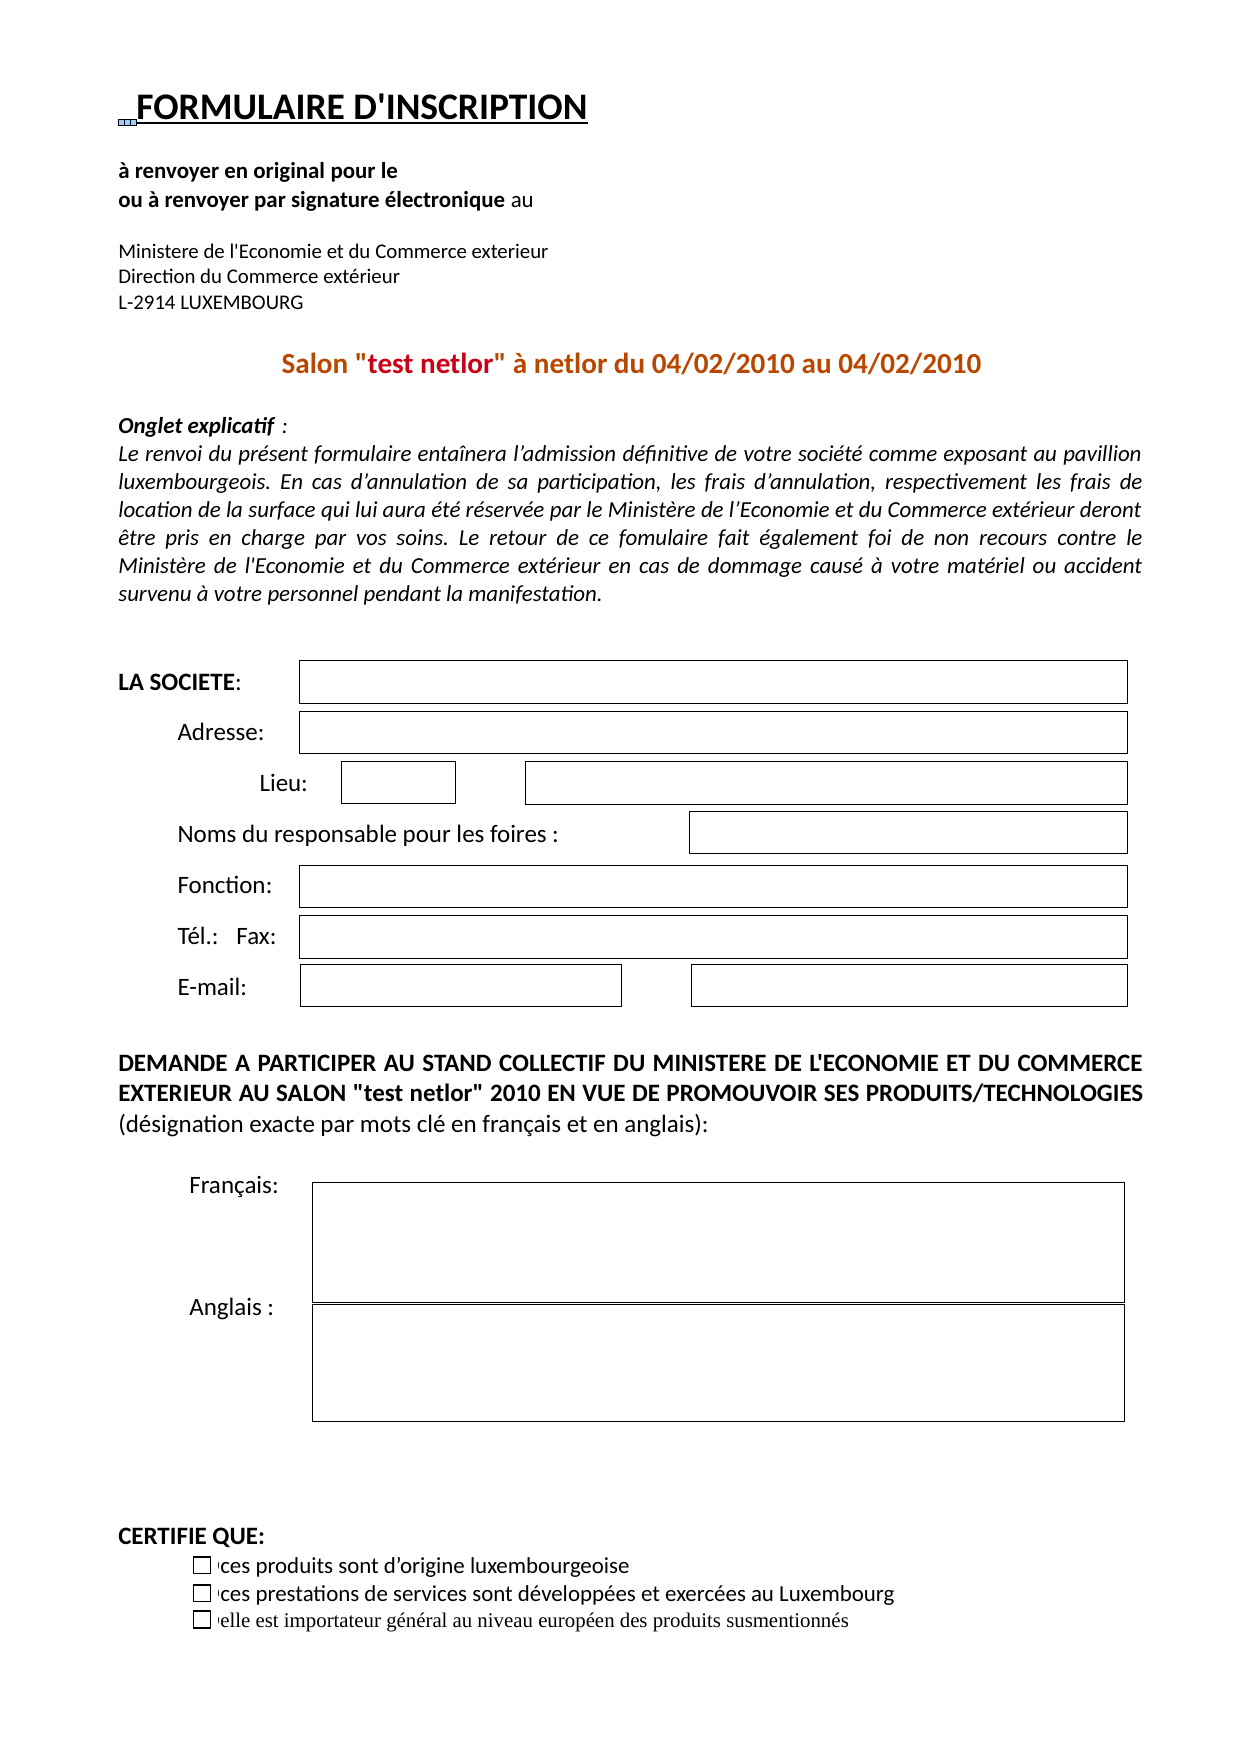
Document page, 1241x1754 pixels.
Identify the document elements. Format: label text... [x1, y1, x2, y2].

text [1128, 717, 1145, 747]
subtitle Salon "test netlor" à netlor du 04/02/2010 au 04/02/2010 [118, 345, 1145, 381]
text E-mail: www [177, 971, 300, 1001]
text Ministere de l'Economie et du Commerce exterieur [118, 238, 1145, 263]
text [1128, 920, 1145, 950]
text DEMANDE A PARTICIPER AU STAND COLLECTIF DU MINISTERE DE L'ECONOMIE ET DU COMMERCE EXTERIEUR AU SALON "test netlor" 2010 EN VUE DE PROMOUVOIR SES PRODUITS/TECHNOLOGIES (désignation exacte par mots clé en français et en anglais): [118, 1047, 1145, 1139]
text Fonction: [177, 869, 299, 899]
text [456, 767, 525, 798]
table_header Français: [119, 1169, 1144, 1291]
text ces prestations de services sont développées et exercées au Luxembourg [177, 1579, 1145, 1607]
text LA SOCIETE: [118, 666, 299, 696]
text Adresse: [177, 717, 299, 747]
text CERTIFIE QUE: [118, 1521, 1145, 1551]
text Direction du Commerce extérieur [118, 263, 1145, 289]
text [1128, 869, 1145, 899]
text Lieu: [177, 767, 341, 798]
text à renvoyer en original pour le [118, 157, 1145, 185]
text FORMULAIRE D'INSCRIPTION [118, 83, 1145, 129]
text Noms du responsable pour les foires : [177, 818, 689, 849]
text Tél.: Fax: [177, 920, 299, 950]
text ces produits sont d’origine luxembourgeoise [177, 1551, 1145, 1579]
text E-mail: www [622, 971, 691, 1001]
text Onglet explicatif : [118, 411, 1145, 439]
text E-mail: www [1128, 971, 1145, 1001]
text [1128, 666, 1145, 696]
text [1128, 767, 1145, 798]
table_cell Anglais : [119, 1291, 1144, 1490]
text elle est importateur général au niveau européen des produits susmentionnés [220, 1607, 1145, 1632]
text L-2914 LUXEMBOURG [118, 289, 1145, 314]
text Le renvoi du présent formulaire entaînera l’admission définitive de votre société comme exposant au pavillion luxembourgeois. En cas d’annulation de sa participation, les frais d’annulation, respectivement les frais de location de la surface qui lui aura été réservée par le Ministère de l’Economie et du Commerce extérieur deront être pris en charge par vos soins. Le retour de ce fomulaire fait également foi de non recours contre le Ministère de l'Economie et du Commerce extérieur en cas de dommage causé à votre matériel ou accident survenu à votre personnel pendant la manifestation. [118, 439, 1145, 607]
text ou à renvoyer par signature électronique au [118, 185, 1145, 213]
